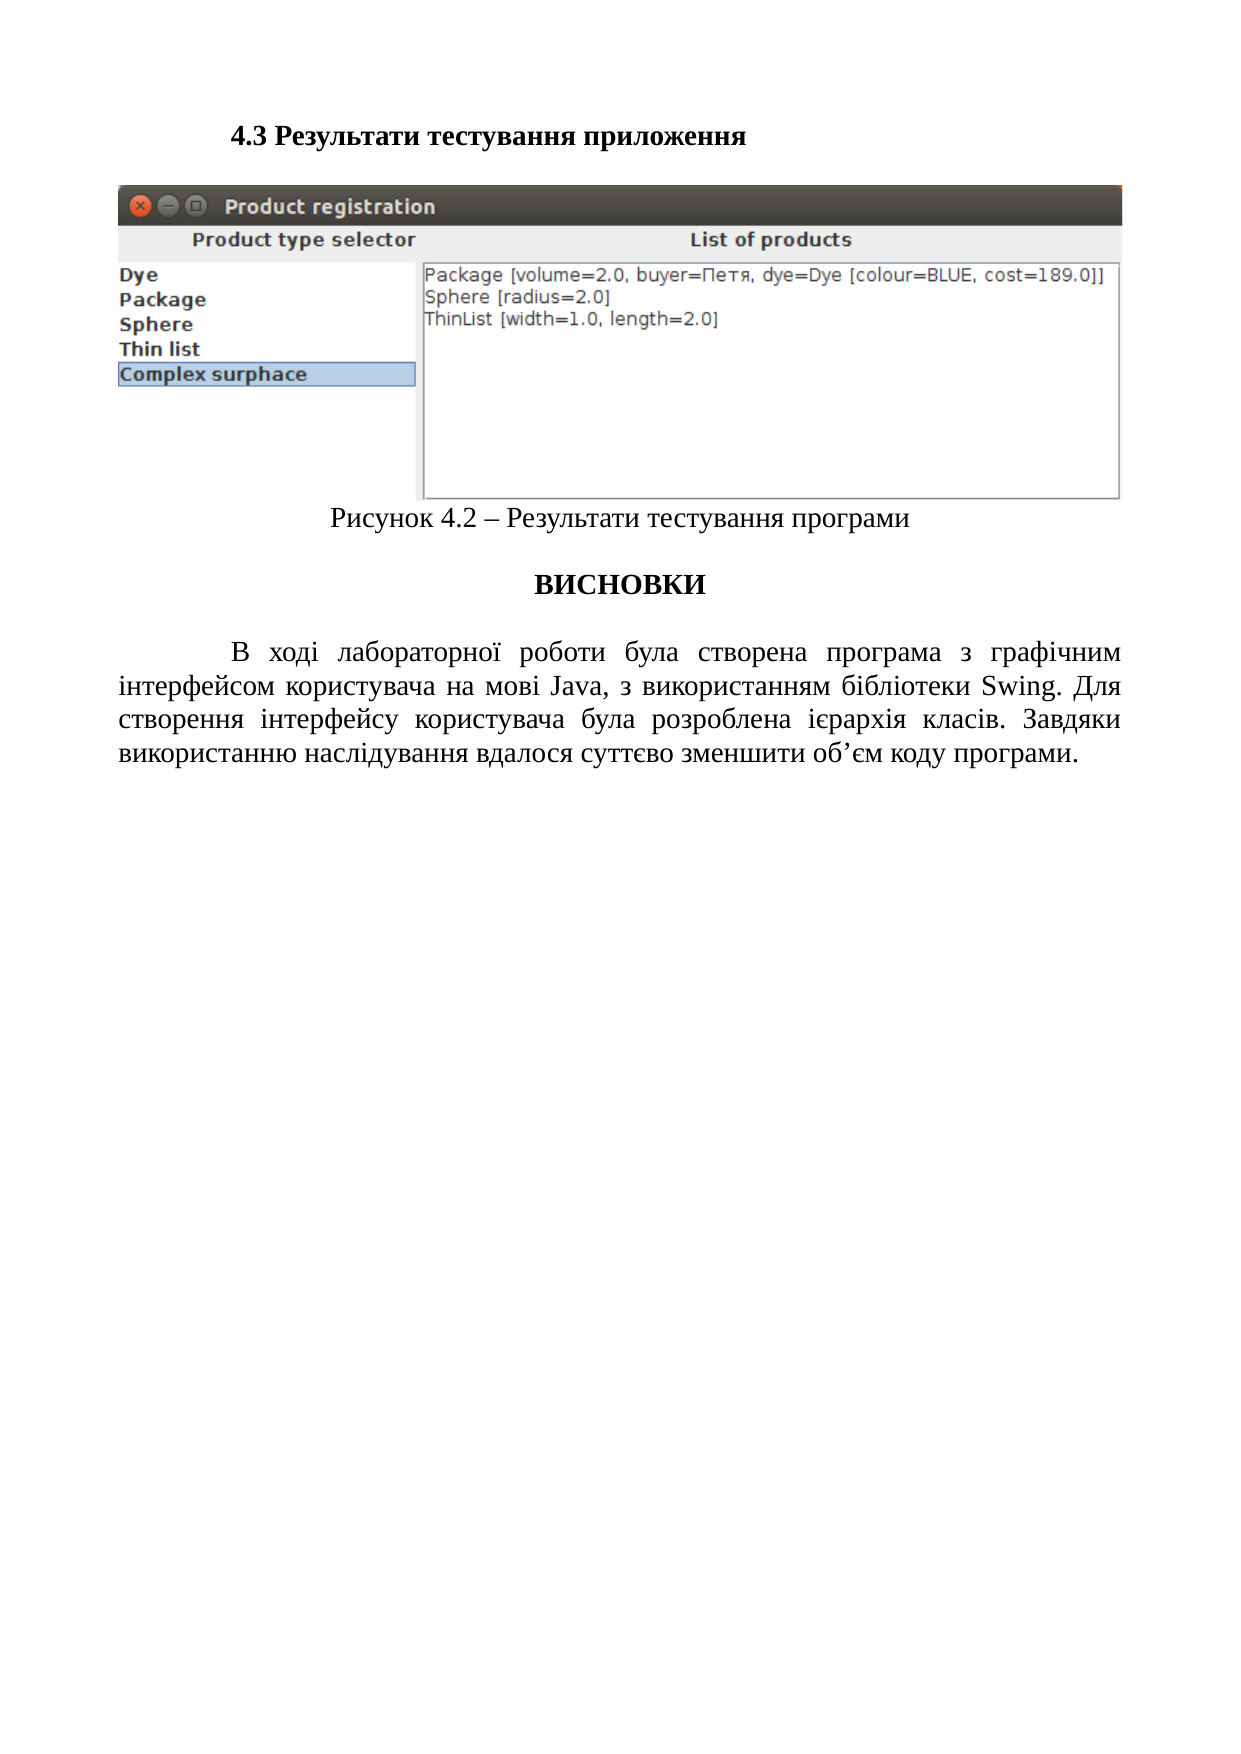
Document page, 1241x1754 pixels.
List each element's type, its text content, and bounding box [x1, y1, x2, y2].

text ВИСНОВКИ [118, 567, 1122, 601]
text Рисунок 4.2 – Результати тестування програми [118, 501, 1122, 534]
picture [118, 185, 1123, 501]
text 4.3 Результати тестування приложення [118, 118, 1122, 152]
text В ході лабораторної роботи була створена програма з графічним інтерфейсом користувача на мові Java, з використанням бібліотеки Swing. Для створення інтерфейсу користувача була розроблена ієрархія класів. Завдяки використанню наслідування вдалося суттєво зменшити об’єм коду програми. [118, 634, 1122, 769]
